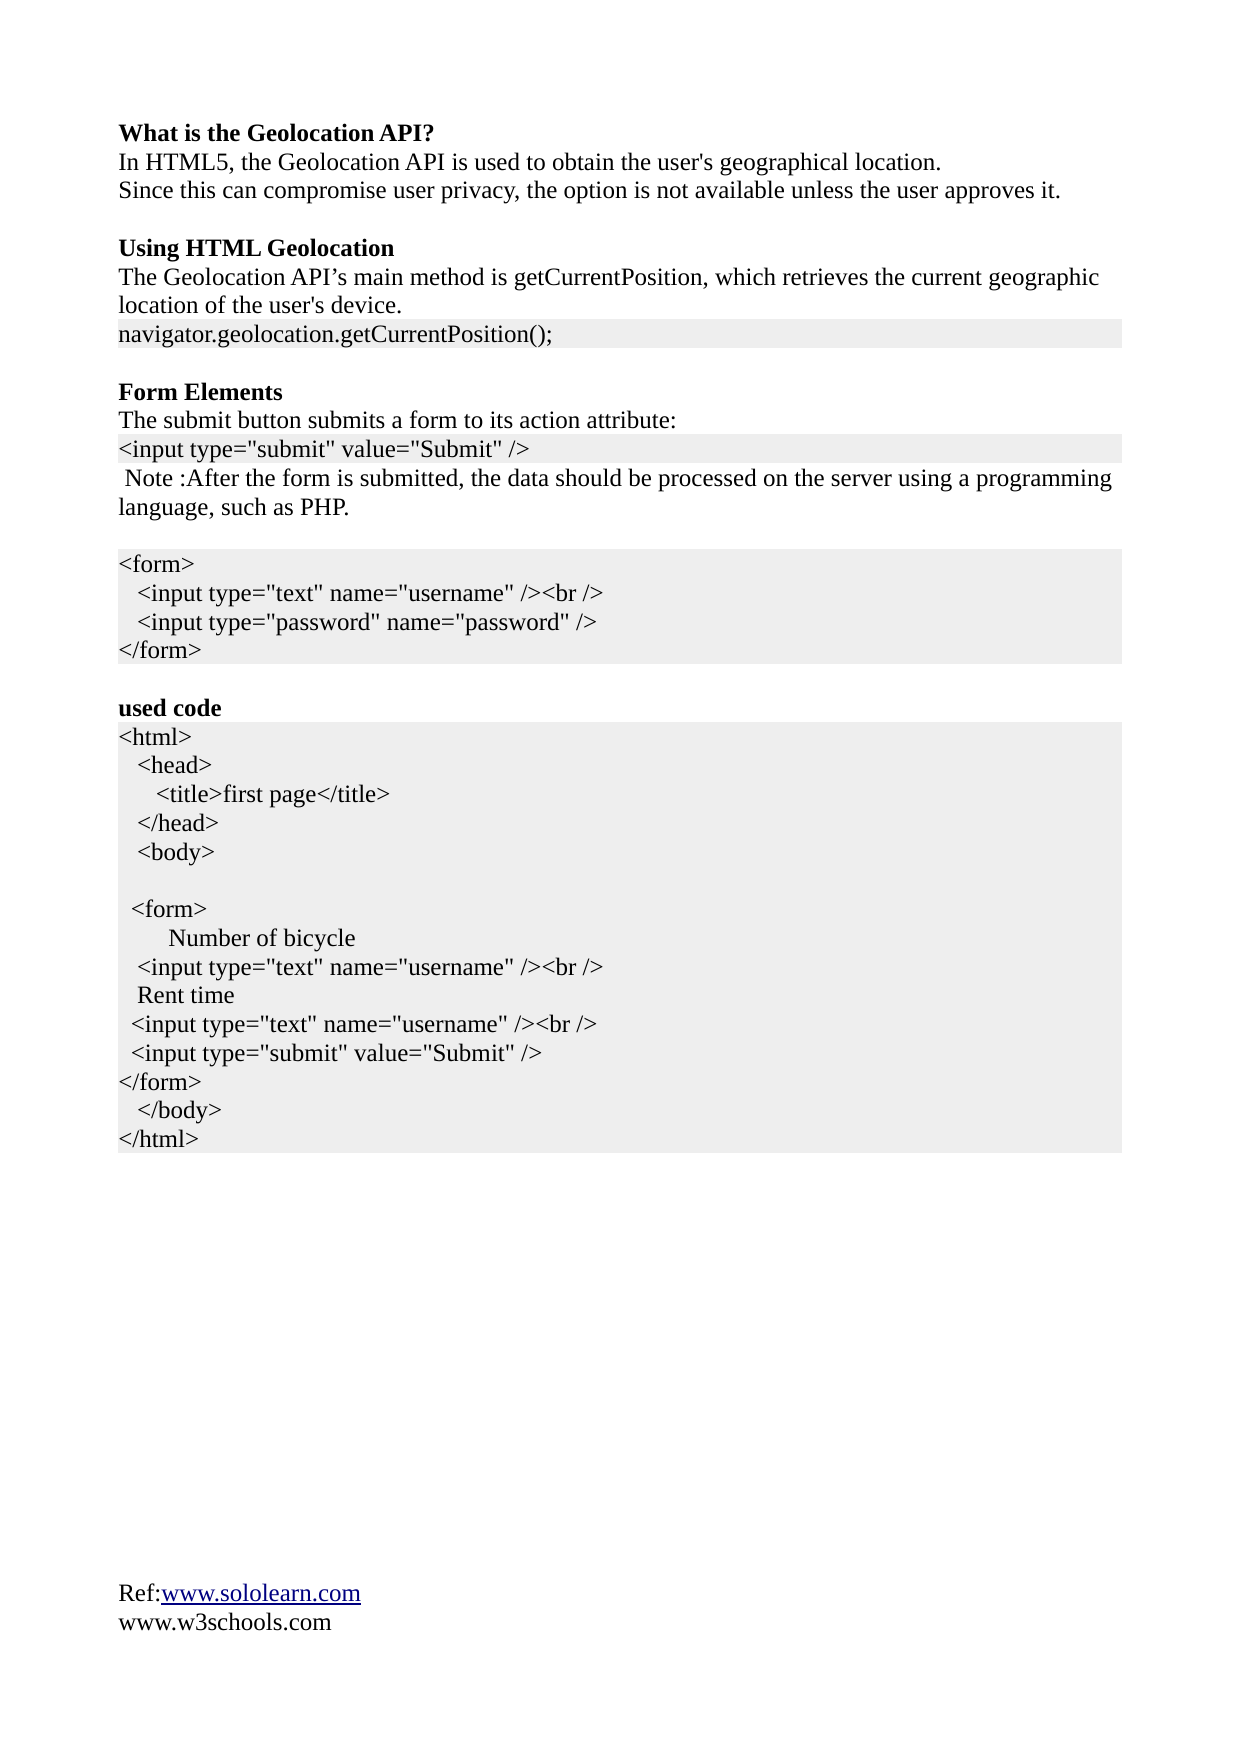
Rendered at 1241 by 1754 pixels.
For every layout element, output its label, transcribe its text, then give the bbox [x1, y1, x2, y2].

text </head> [118, 808, 1122, 837]
text In HTML5, the Geolocation API is used to obtain the user's geographical location. [118, 147, 1122, 176]
text <form> [118, 549, 1122, 578]
text Rent time [118, 981, 1122, 1009]
text <html> [118, 722, 1122, 751]
text <input type="password" name="password" /> [118, 607, 1122, 636]
text </form> [118, 1067, 1122, 1096]
text The submit button submits a form to its action attribute: [118, 406, 1122, 434]
text used code [118, 693, 1122, 722]
text <body> [118, 837, 1122, 866]
text What is the Geolocation API? [118, 118, 1122, 147]
text <head> [118, 751, 1122, 779]
text Note :After the form is submitted, the data should be processed on the server using a programming language, such as PHP. [118, 463, 1122, 521]
text <form> [118, 894, 1122, 923]
text <input type="text" name="username" /><br /> [118, 578, 1122, 607]
text navigator.geolocation.getCurrentPosition(); [118, 319, 1122, 348]
text <input type="submit" value="Submit" /> [118, 1038, 1122, 1067]
text <title>first page</title> [118, 779, 1122, 808]
text Form Elements [118, 377, 1122, 406]
text Using HTML Geolocation [118, 233, 1122, 262]
text <input type="text" name="username" /><br /> [118, 1009, 1122, 1038]
text </html> [118, 1124, 1122, 1153]
text <input type="text" name="username" /><br /> [118, 952, 1122, 981]
text Number of bicycle [118, 923, 1122, 952]
text </body> [118, 1096, 1122, 1124]
text </form> [118, 636, 1122, 664]
text Since this can compromise user privacy, the option is not available unless the user approves it. [118, 176, 1122, 204]
text The Geolocation API’s main method is getCurrentPosition, which retrieves the current geographic location of the user's device. [118, 262, 1122, 319]
text <input type="submit" value="Submit" /> [118, 434, 1122, 463]
